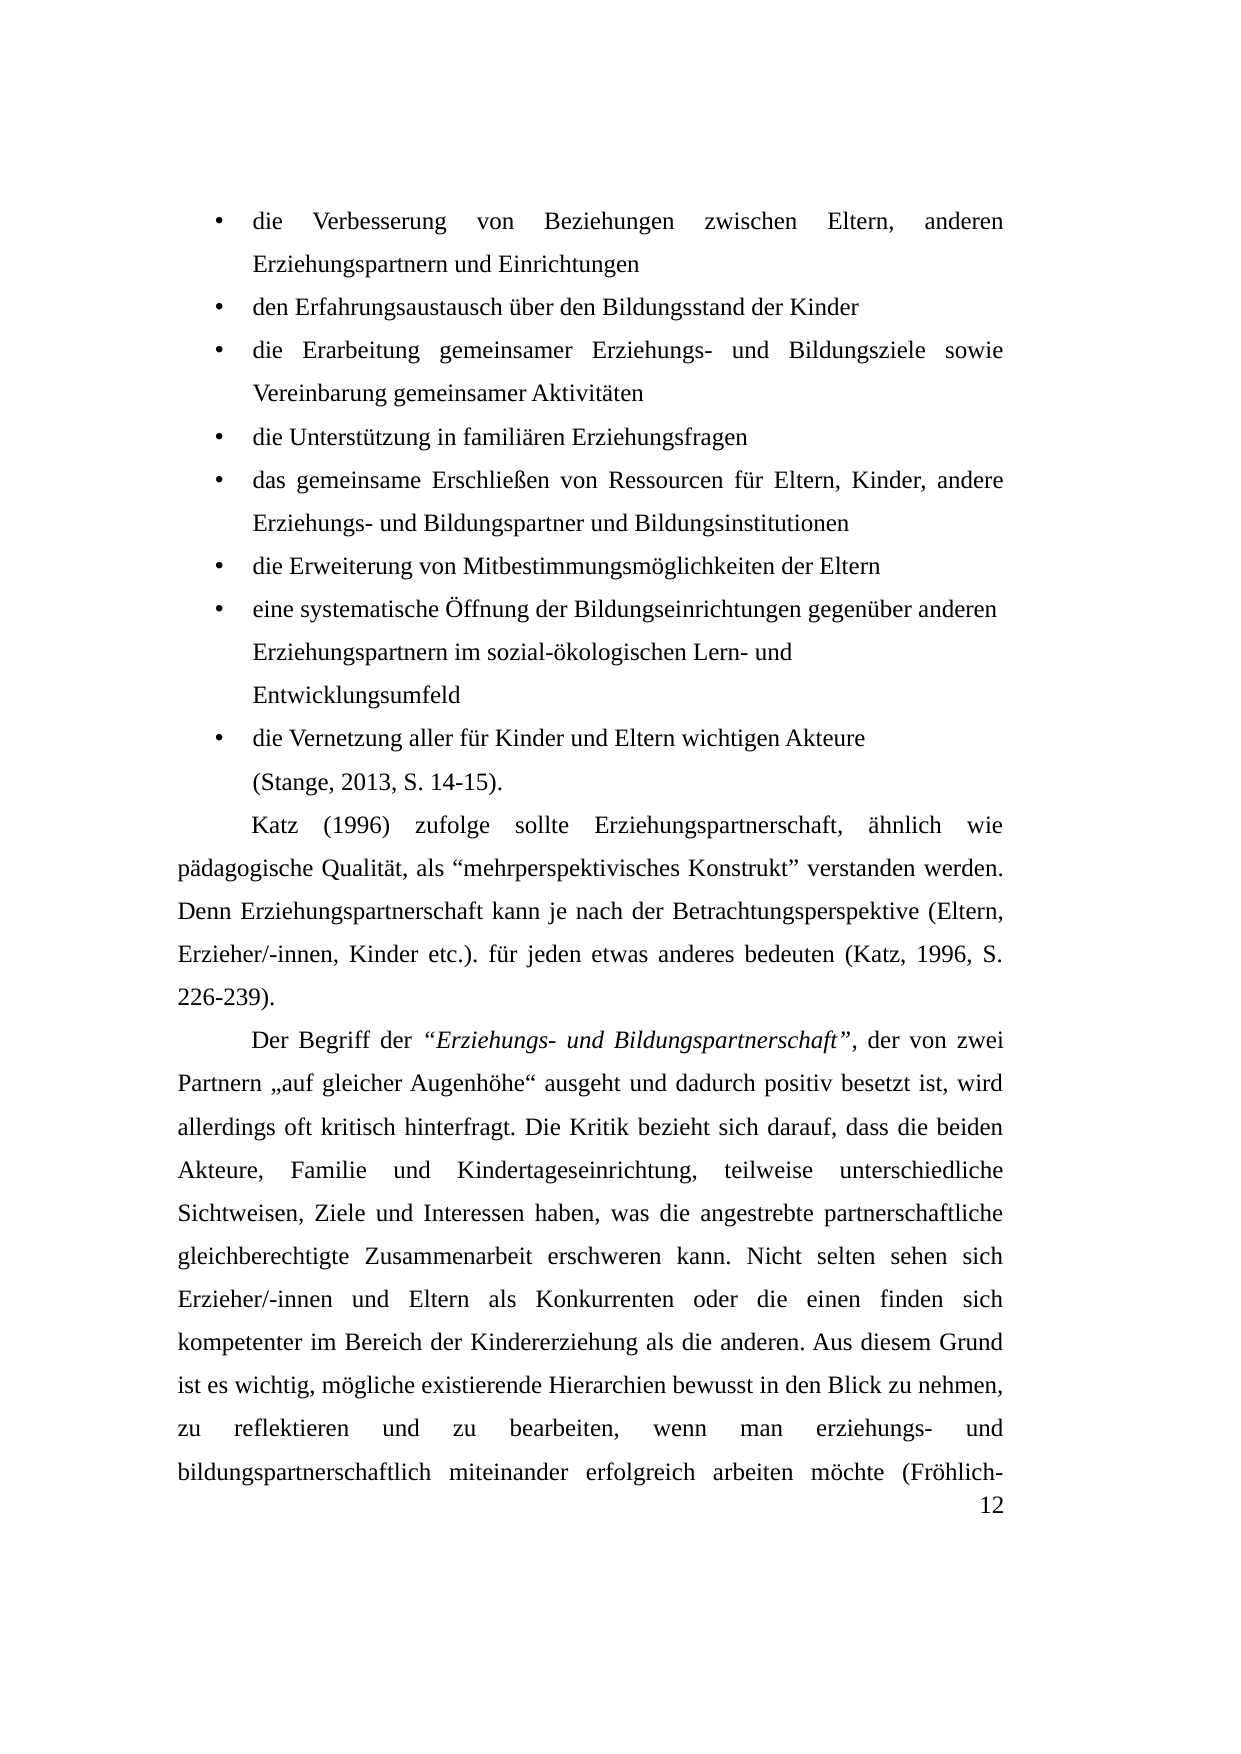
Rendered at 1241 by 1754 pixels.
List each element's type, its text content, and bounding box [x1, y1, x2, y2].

list die Unterstützung in familiären Erziehungsfragen [215, 422, 1004, 450]
list den Erfahrungsaustausch über den Bildungsstand der Kinder [215, 292, 1004, 321]
list das gemeinsame Erschließen von Ressourcen für Eltern, Kinder, andere Erziehungs- und Bildungspartner und Bildungsinstitutionen [215, 465, 1004, 537]
text Der Begriff der “Erziehungs- und Bildungspartnerschaft”, der von zwei Partnern „auf gleicher Augenhöhe“ ausgeht und dadurch positiv besetzt ist, wird allerdings oft kritisch hinterfragt. Die Kritik bezieht sich darauf, dass die beiden Akteure, Familie und Kindertageseinrichtung, teilweise unterschiedliche Sichtweisen, Ziele und Interessen haben, was die angestrebte partnerschaftliche gleichberechtigte Zusammenarbeit erschweren kann. Nicht selten sehen sich Erzieher/-innen und Eltern als Konkurrenten oder die einen finden sich kompetenter im Bereich der Kindererziehung als die anderen. Aus diesem Grund ist es wichtig, mögliche existierende Hierarchien bewusst in den Blick zu nehmen, zu reflektieren und zu bearbeiten, wenn man erziehungs- und bildungspartnerschaftlich miteinander erfolgreich arbeiten möchte (Fröhlich- [177, 1025, 1004, 1485]
list die Erarbeitung gemeinsamer Erziehungs- und Bildungsziele sowie Vereinbarung gemeinsamer Aktivitäten [215, 335, 1004, 407]
text (Stange, 2013, S. 14-15). [252, 767, 1004, 795]
list die Erweiterung von Mitbestimmungsmöglichkeiten der Eltern [215, 551, 1004, 580]
list eine systematische Öffnung der Bildungseinrichtungen gegenüber anderen Erziehungspartnern im sozial-ökologischen Lern- und Entwicklungsumfeld [215, 594, 1004, 709]
list die Vernetzung aller für Kinder und Eltern wichtigen Akteure [215, 723, 1004, 752]
list die Verbesserung von Beziehungen zwischen Eltern, anderen Erziehungspartnern und Einrichtungen [215, 206, 1004, 278]
text Katz (1996) zufolge sollte Erziehungspartnerschaft, ähnlich wie pädagogische Qualität, als “mehrperspektivisches Konstrukt” verstanden werden. Denn Erziehungspartnerschaft kann je nach der Betrachtungsperspektive (Eltern, Erzieher/-innen, Kinder etc.). für jeden etwas anderes bedeuten (Katz, 1996, S. 226-239). [177, 810, 1004, 1011]
